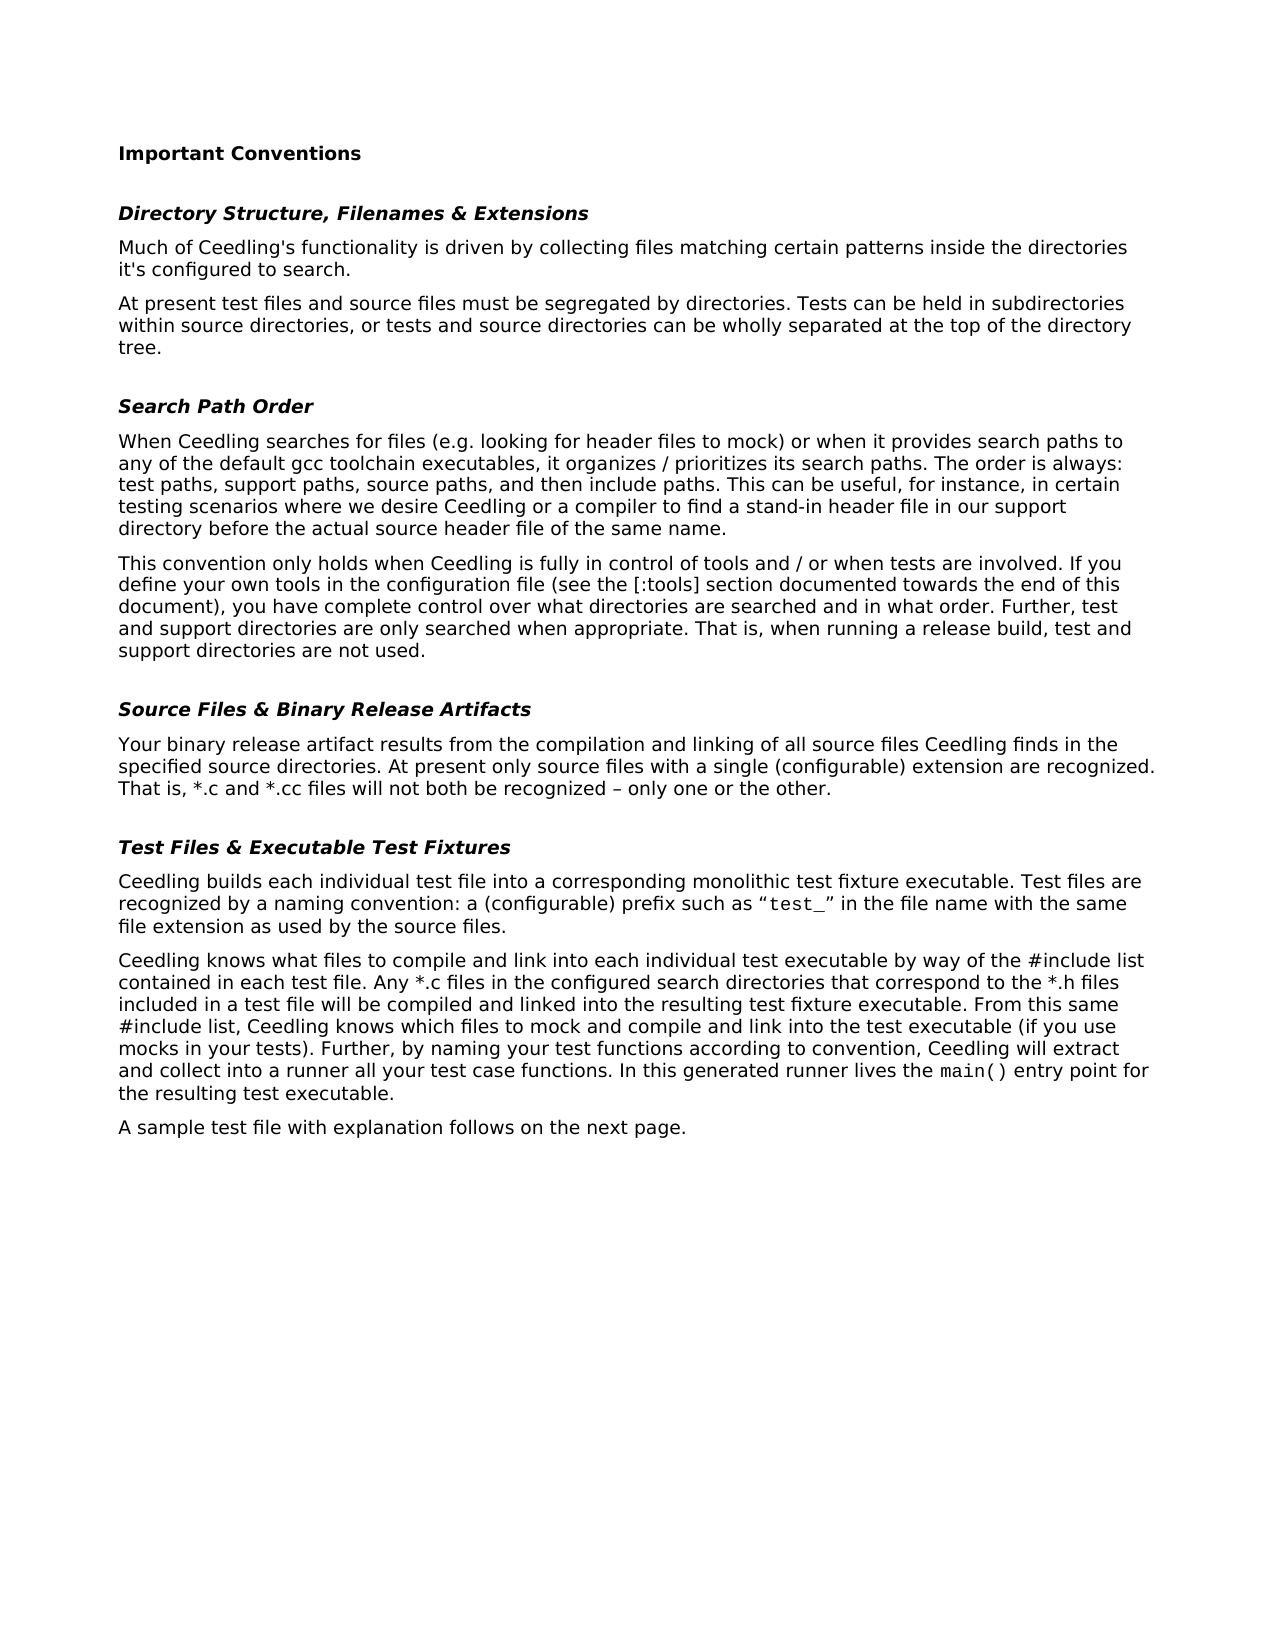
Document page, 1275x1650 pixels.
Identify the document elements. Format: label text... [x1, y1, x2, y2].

subtitle Search Path Order [118, 396, 1157, 418]
text Your binary release artifact results from the compilation and linking of all source files Ceedling finds in the specified source directories. At present only source files with a single (configurable) extension are recognized. That is, *.c and *.cc files will not both be recognized – only one or the other. [118, 734, 1157, 799]
subtitle Test Files & Executable Test Fixtures [118, 837, 1157, 859]
text This convention only holds when Ceedling is fully in control of tools and / or when tests are involved. If you define your own tools in the configuration file (see the [:tools] section documented towards the end of this document), you have complete control over what directories are searched and in what order. Further, test and support directories are only searched when appropriate. That is, when running a release build, test and support directories are not used. [118, 552, 1157, 662]
text Ceedling builds each individual test file into a corresponding monolithic test fixture executable. Test files are recognized by a naming convention: a (configurable) prefix such as “test_” in the file name with the same file extension as used by the source files. [118, 871, 1157, 938]
text A sample test file with explanation follows on the next page. [118, 1117, 1157, 1139]
subtitle Source Files & Binary Release Artifacts [118, 699, 1157, 721]
text At present test files and source files must be segregated by directories. Tests can be held in subdirectories within source directories, or tests and source directories can be wholly separated at the top of the directory tree. [118, 293, 1157, 359]
subtitle Directory Structure, Filenames & Extensions [118, 202, 1157, 224]
text Much of Ceedling's functionality is driven by collecting files matching certain patterns inside the directories it's configured to search. [118, 237, 1157, 281]
text Ceedling knows what files to compile and link into each individual test executable by way of the #include list contained in each test file. Any *.c files in the configured search directories that correspond to the *.h files included in a test file will be compiled and linked into the resulting test fixture executable. From this same #include list, Ceedling knows which files to mock and compile and link into the test executable (if you use mocks in your tests). Further, by naming your test functions according to convention, Ceedling will extract and collect into a runner all your test case functions. In this generated runner lives the main() entry point for the resulting test executable. [118, 951, 1157, 1105]
text When Ceedling searches for files (e.g. looking for header files to mock) or when it provides search paths to any of the default gcc toolchain executables, it organizes / prioritizes its search paths. The order is always: test paths, support paths, source paths, and then include paths. This can be useful, for instance, in certain testing scenarios where we desire Ceedling or a compiler to find a stand-in header file in our support directory before the actual source header file of the same name. [118, 431, 1157, 540]
subtitle Important Conventions [118, 143, 1157, 165]
